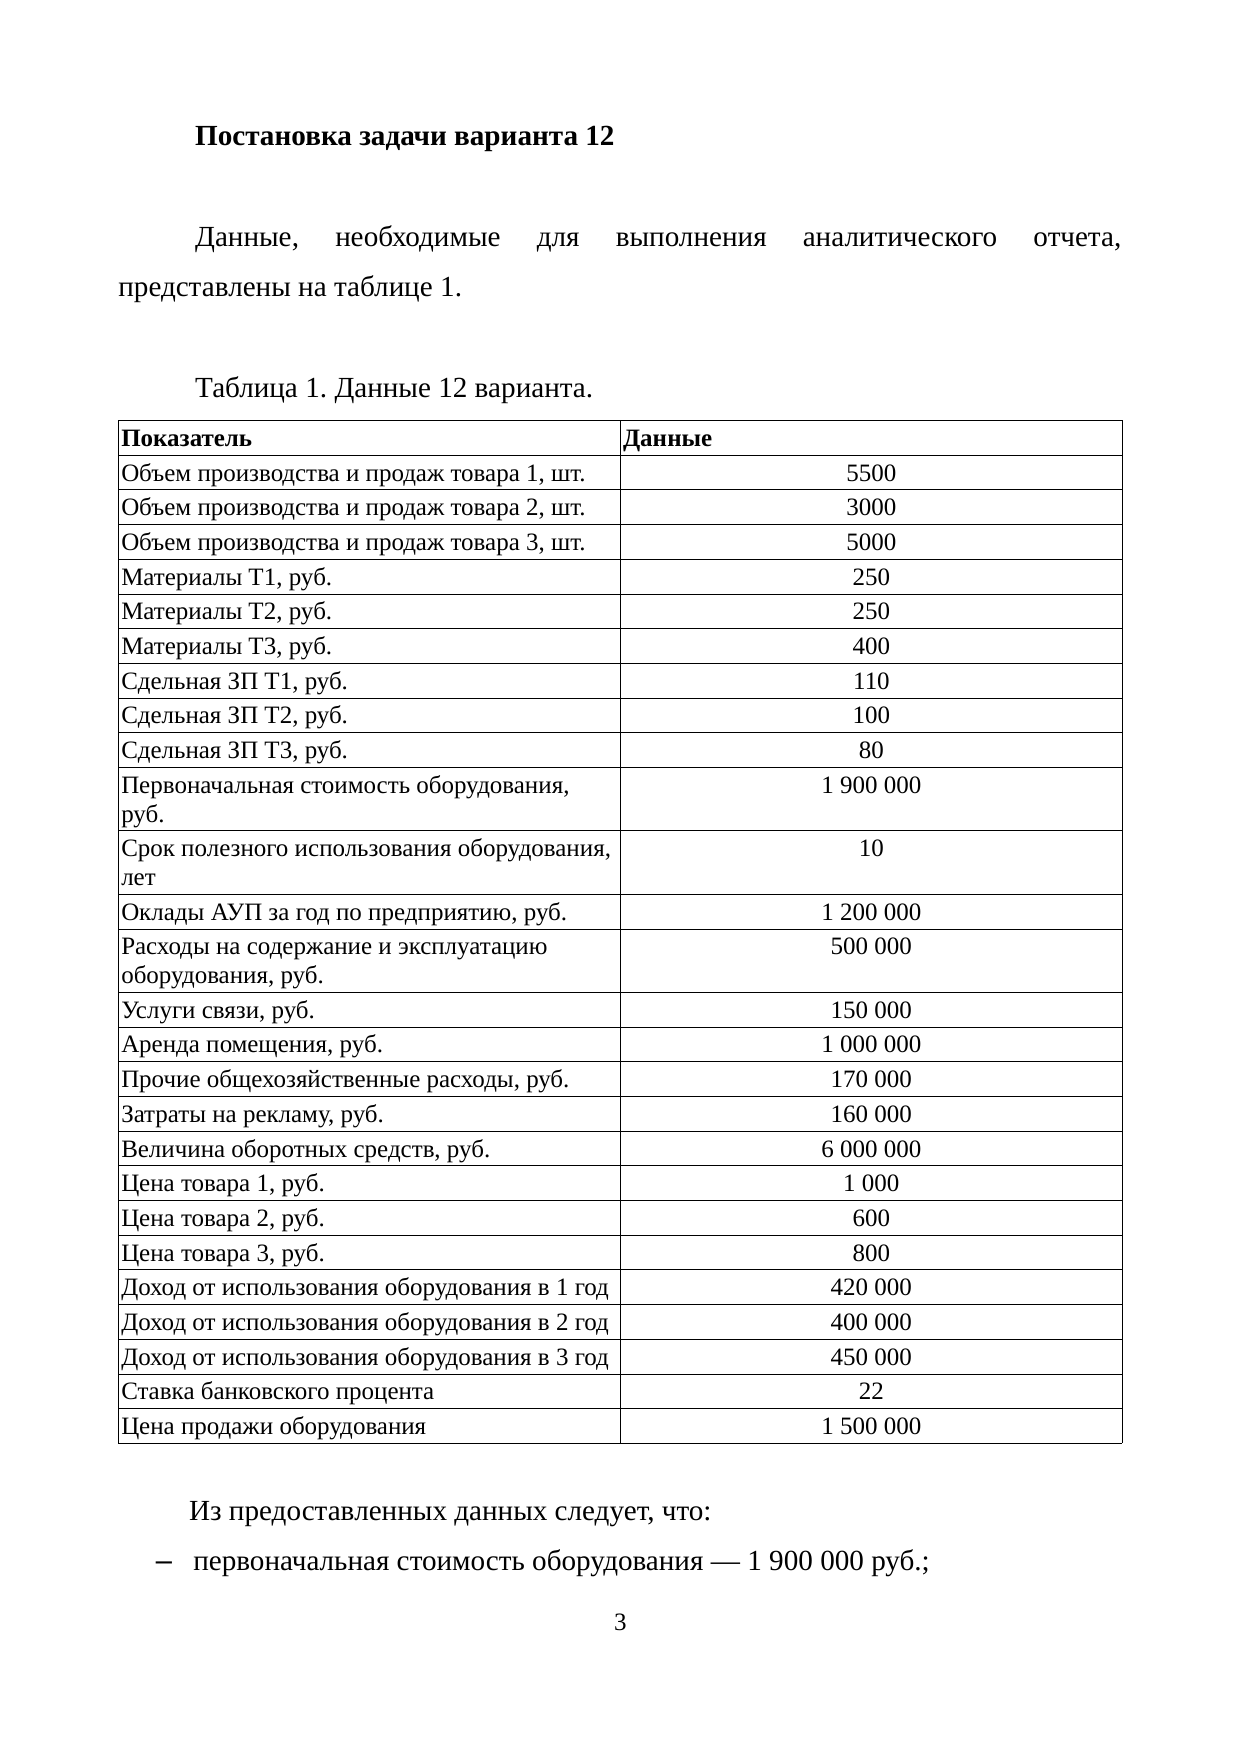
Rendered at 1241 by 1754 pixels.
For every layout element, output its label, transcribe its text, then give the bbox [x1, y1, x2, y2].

table_cell Объем производства и продаж товара 2, шт. [119, 490, 620, 524]
table_cell Сдельная ЗП Т2, руб. [119, 699, 620, 732]
table_cell Материалы Т3, руб. [119, 629, 620, 663]
table_cell Доход от использования оборудования в 3 год [119, 1340, 620, 1373]
table_cell 80 [621, 733, 1122, 767]
table_cell 250 [621, 560, 1122, 593]
table_cell Затраты на рекламу, руб. [119, 1097, 620, 1131]
table_cell 150 000 [621, 993, 1122, 1027]
table_cell Доход от использования оборудования в 1 год [119, 1270, 620, 1304]
table_cell Цена товара 3, руб. [119, 1236, 620, 1269]
table_cell 1 200 000 [621, 895, 1122, 928]
table_cell Цена товара 2, руб. [119, 1201, 620, 1235]
text Из предоставленных данных следует, что: [118, 1493, 1122, 1527]
table_cell Аренда помещения, руб. [119, 1028, 620, 1061]
table_cell 1 900 000 [621, 768, 1122, 830]
table_cell 400 000 [621, 1305, 1122, 1339]
table_cell 1 000 [621, 1166, 1122, 1200]
table_cell 500 000 [621, 930, 1122, 992]
text Постановка задачи варианта 12 [118, 118, 1122, 152]
text Таблица 1. Данные 12 варианта. [118, 370, 1122, 403]
table_cell 420 000 [621, 1270, 1122, 1304]
table_cell Сдельная ЗП Т1, руб. [119, 664, 620, 697]
table_cell Доход от использования оборудования в 2 год [119, 1305, 620, 1339]
table_cell 1 500 000 [621, 1409, 1122, 1443]
table_cell Сдельная ЗП Т3, руб. [119, 733, 620, 767]
table_cell Материалы Т2, руб. [119, 595, 620, 628]
table_cell 170 000 [621, 1062, 1122, 1096]
table_cell Величина оборотных средств, руб. [119, 1132, 620, 1165]
table_cell 100 [621, 699, 1122, 732]
table_cell 22 [621, 1375, 1122, 1408]
table_cell Цена товара 1, руб. [119, 1166, 620, 1200]
table_cell Ставка банковского процента [119, 1375, 620, 1408]
table_cell Первоначальная стоимость оборудования, руб. [119, 768, 620, 830]
table_cell Срок полезного использования оборудования, лет [119, 831, 620, 894]
table_cell Цена продажи оборудования [119, 1409, 620, 1443]
table_cell 160 000 [621, 1097, 1122, 1131]
table_cell 400 [621, 629, 1122, 663]
table_cell 450 000 [621, 1340, 1122, 1373]
table_cell 6 000 000 [621, 1132, 1122, 1165]
table_cell 5500 [621, 456, 1122, 489]
table_cell 3000 [621, 490, 1122, 524]
table_cell Оклады АУП за год по предприятию, руб. [119, 895, 620, 928]
list первоначальная стоимость оборудования — 1 900 000 руб.; [156, 1543, 1122, 1577]
table_cell Расходы на содержание и эксплуатацию оборудования, руб. [119, 930, 620, 992]
table_cell 10 [621, 831, 1122, 894]
text Данные, необходимые для выполнения аналитического отчета, представлены на таблице 1. [118, 219, 1122, 303]
table_cell 800 [621, 1236, 1122, 1269]
table_cell 250 [621, 595, 1122, 628]
table_cell 1 000 000 [621, 1028, 1122, 1061]
table_header Показатель [119, 421, 620, 455]
table_cell 110 [621, 664, 1122, 697]
table_cell 600 [621, 1201, 1122, 1235]
table_cell Услуги связи, руб. [119, 993, 620, 1027]
table_cell Объем производства и продаж товара 3, шт. [119, 525, 620, 559]
table_header Данные [621, 421, 1122, 455]
table_cell Прочие общехозяйственные расходы, руб. [119, 1062, 620, 1096]
table_cell 5000 [621, 525, 1122, 559]
table_cell Объем производства и продаж товара 1, шт. [119, 456, 620, 489]
table_cell Материалы Т1, руб. [119, 560, 620, 593]
